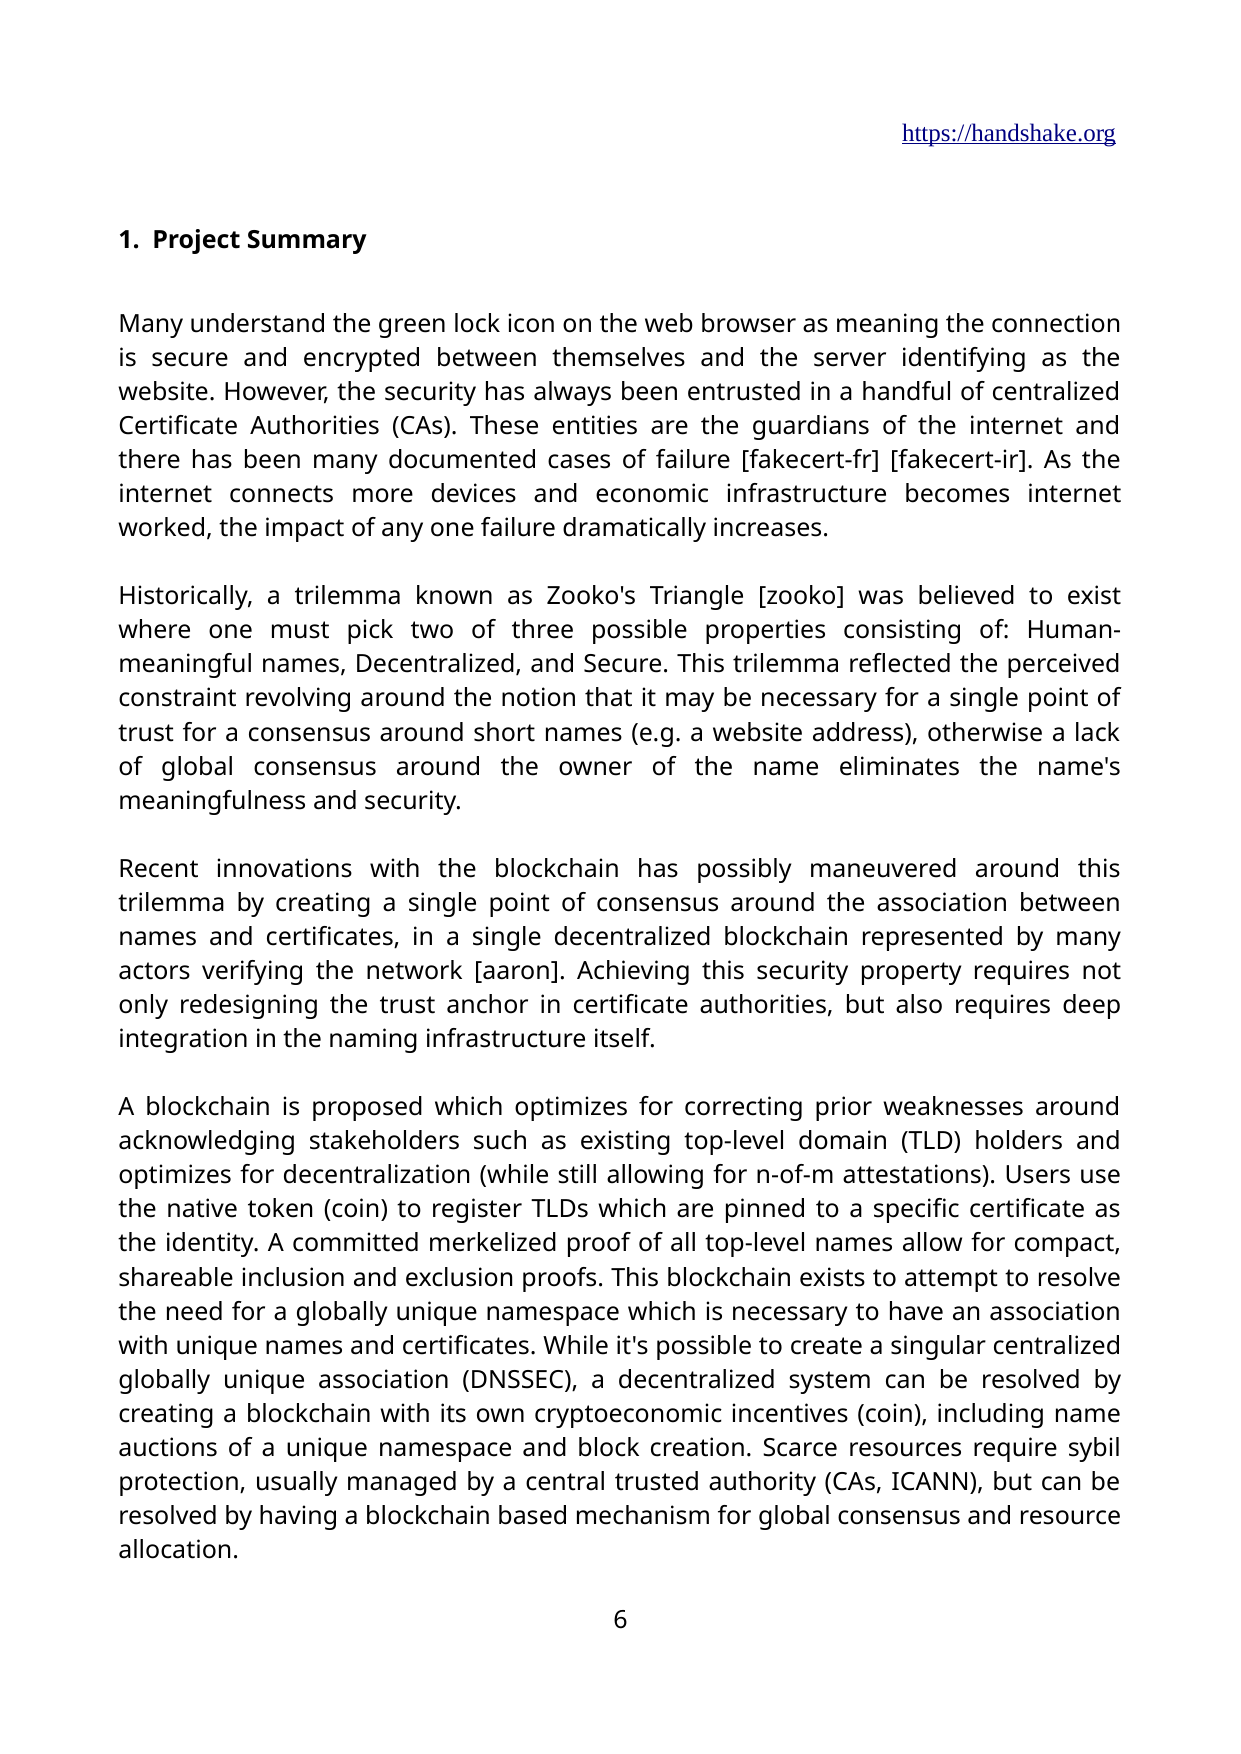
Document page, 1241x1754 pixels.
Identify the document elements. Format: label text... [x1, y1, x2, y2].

text Historically, a trilemma known as Zooko's Triangle [zooko] was believed to exist where one must pick two of three possible properties consisting of: Human-meaningful names, Decentralized, and Secure. This trilemma reflected the perceived constraint revolving around the notion that it may be necessary for a single point of trust for a consensus around short names (e.g. a website address), otherwise a lack of global consensus around the owner of the name eliminates the name's meaningfulness and security. [118, 578, 1122, 816]
text Many understand the green lock icon on the web browser as meaning the connection is secure and encrypted between themselves and the server identifying as the website. However, the security has always been entrusted in a handful of centralized Certificate Authorities (CAs). These entities are the guardians of the internet and there has been many documented cases of failure [fakecert-fr] [fakecert-ir]. As the internet connects more devices and economic infrastructure becomes internet worked, the impact of any one failure dramatically increases. [118, 305, 1122, 544]
text Recent innovations with the blockchain has possibly maneuvered around this trilemma by creating a single point of consensus around the association between names and certificates, in a single decentralized blockchain represented by many actors verifying the network [aaron]. Achieving this security property requires not only redesigning the trust anchor in certificate authorities, but also requires deep integration in the naming infrastructure itself. [118, 850, 1122, 1055]
subtitle 1. Project Summary [118, 201, 1122, 259]
text A blockchain is proposed which optimizes for correcting prior weaknesses around acknowledging stakeholders such as existing top-level domain (TLD) holders and optimizes for decentralization (while still allowing for n-of-m attestations). Users use the native token (coin) to register TLDs which are pinned to a specific certificate as the identity. A committed merkelized proof of all top-level names allow for compact, shareable inclusion and exclusion proofs. This blockchain exists to attempt to resolve the need for a globally unique namespace which is necessary to have an association with unique names and certificates. While it's possible to create a singular centralized globally unique association (DNSSEC), a decentralized system can be resolved by creating a blockchain with its own cryptoeconomic incentives (coin), including name auctions of a unique namespace and block creation. Scarce resources require sybil protection, usually managed by a central trusted authority (CAs, ICANN), but can be resolved by having a blockchain based mechanism for global consensus and resource allocation. [118, 1089, 1122, 1566]
